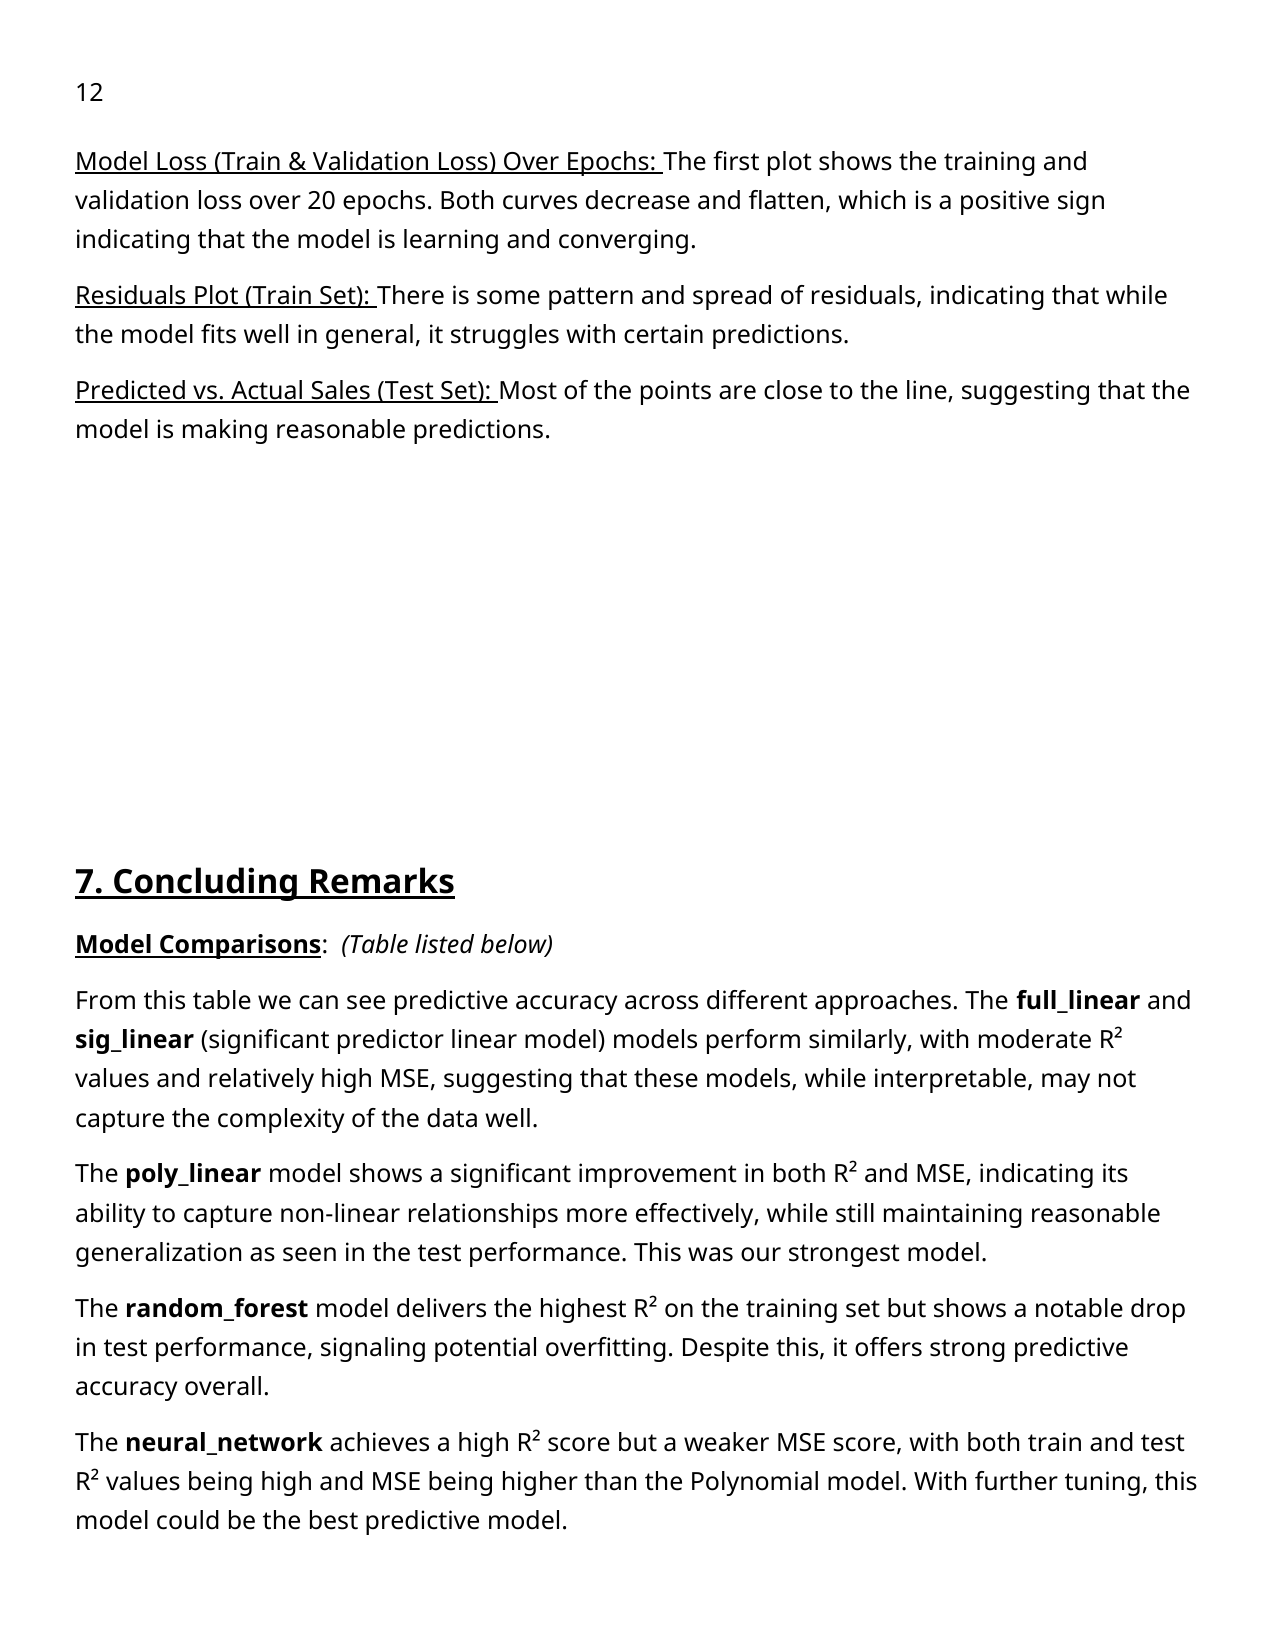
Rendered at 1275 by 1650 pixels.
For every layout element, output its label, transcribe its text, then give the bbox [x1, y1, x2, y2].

text Model Loss (Train & Validation Loss) Over Epochs: The first plot shows the training and validation loss over 20 epochs. Both curves decrease and flatten, which is a positive sign indicating that the model is learning and converging. [75, 143, 1200, 256]
text Residuals Plot (Train Set): There is some pattern and spread of residuals, indicating that while the model fits well in general, it struggles with certain predictions. [75, 277, 1200, 351]
text The neural_network achieves a high R² score but a weaker MSE score, with both train and test R² values being high and MSE being higher than the Polynomial model. With further tuning, this model could be the best predictive model. [75, 1424, 1200, 1537]
text Predicted vs. Actual Sales (Test Set): Most of the points are close to the line, suggesting that the model is making reasonable predictions. [75, 372, 1200, 446]
text From this table we can see predictive accuracy across different approaches. The full_linear and sig_linear (significant predictor linear model) models perform similarly, with moderate R² values and relatively high MSE, suggesting that these models, while interpretable, may not capture the complexity of the data well. [75, 983, 1200, 1134]
text Model Comparisons: (Table listed below) [75, 927, 1200, 961]
text 7. Concluding Remarks [75, 858, 1200, 903]
text The poly_linear model shows a significant improvement in both R² and MSE, indicating its ability to capture non-linear relationships more effectively, while still maintaining reasonable generalization as seen in the test performance. This was our strongest model. [75, 1156, 1200, 1268]
text The random_forest model delivers the highest R² on the training set but shows a notable drop in test performance, signaling potential overfitting. Despite this, it offers strong predictive accuracy overall. [75, 1290, 1200, 1403]
